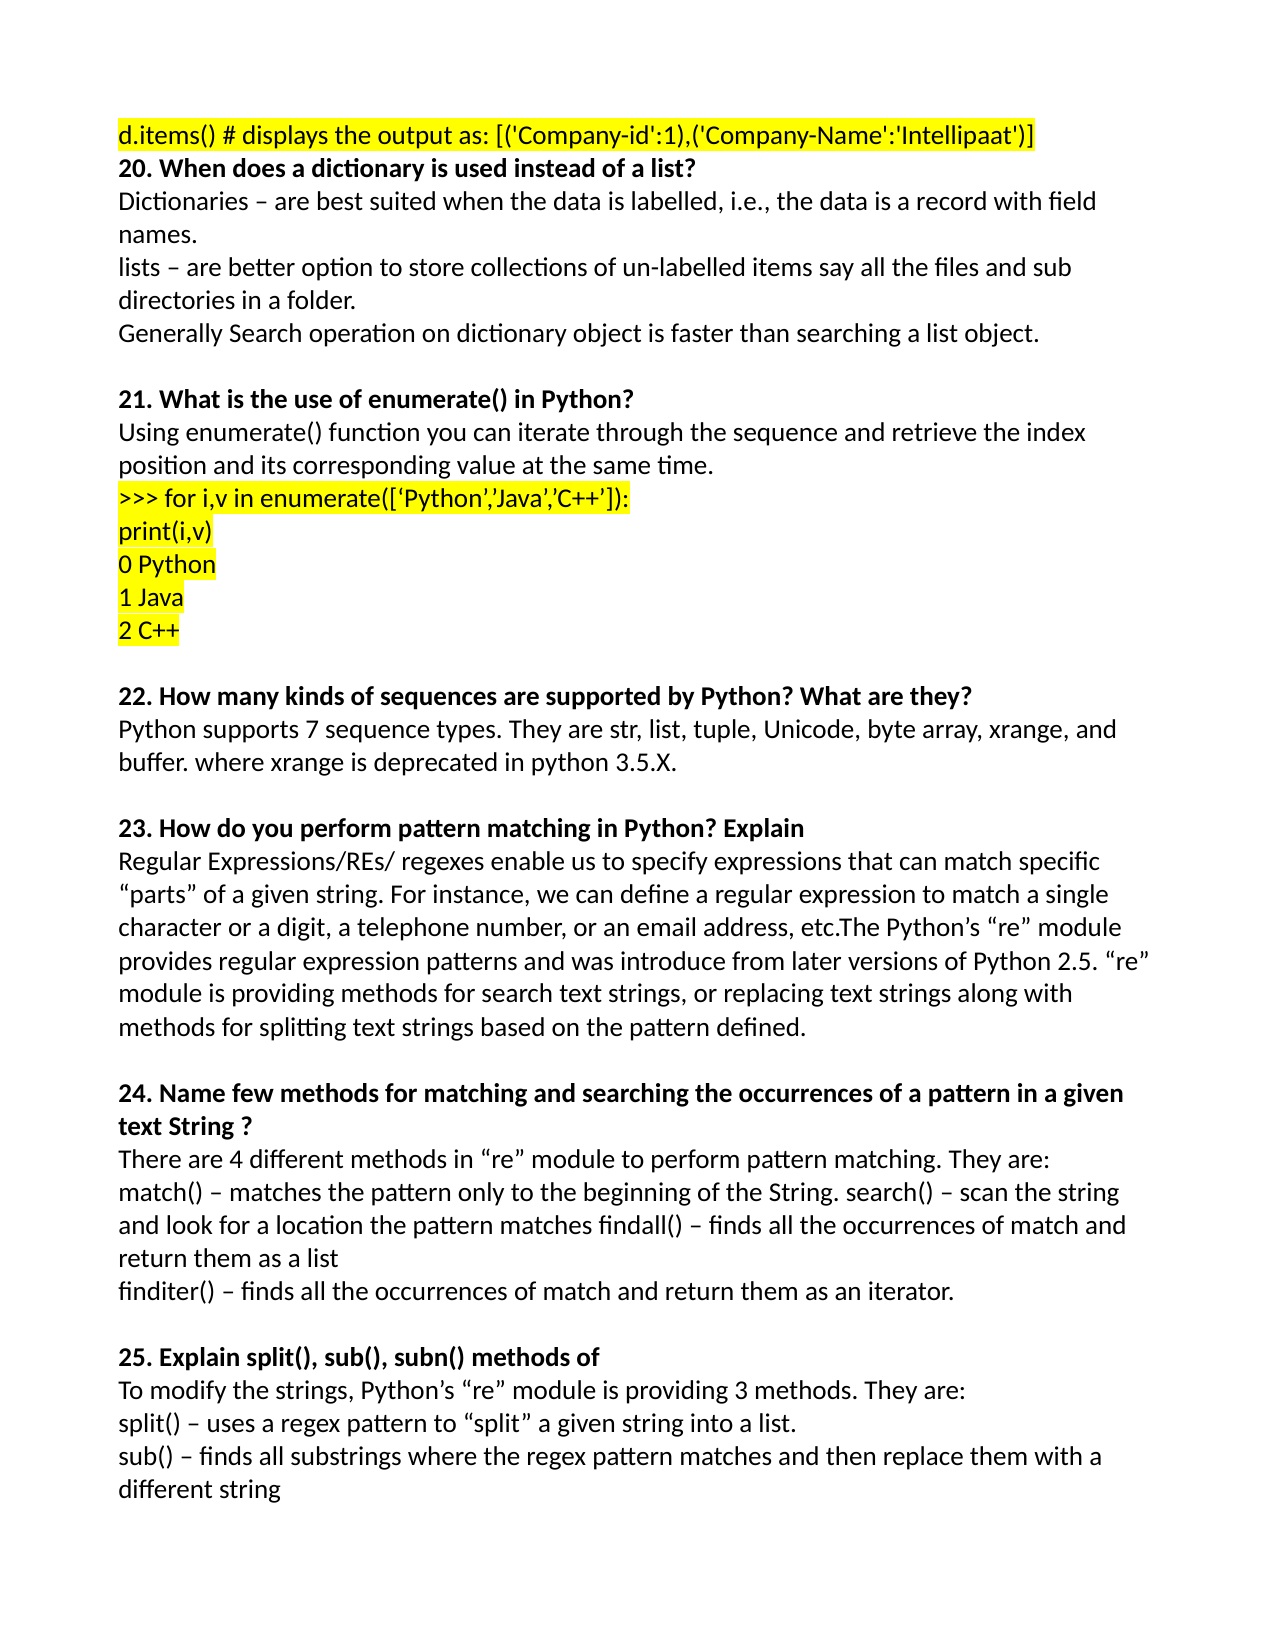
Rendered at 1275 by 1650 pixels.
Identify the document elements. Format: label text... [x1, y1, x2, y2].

text 2 C++ [118, 613, 1157, 646]
text 25. Explain split(), sub(), subn() methods of [118, 1340, 1157, 1373]
text 20. When does a dictionary is used instead of a list? [118, 151, 1157, 184]
text 21. What is the use of enumerate() in Python? [118, 382, 1157, 415]
text 23. How do you perform pattern matching in Python? Explain [118, 812, 1157, 844]
text match() – matches the pattern only to the beginning of the String. search() – scan the string and look for a location the pattern matches findall() – finds all the occurrences of match and return them as a list [118, 1175, 1157, 1274]
text 22. How many kinds of sequences are supported by Python? What are they? [118, 679, 1157, 712]
text Generally Search operation on dictionary object is faster than searching a list object. [118, 316, 1157, 349]
text print(i,v) [118, 514, 1157, 547]
text sub() – finds all substrings where the regex pattern matches and then replace them with a different string [118, 1439, 1157, 1505]
text lists – are better option to store collections of un-labelled items say all the files and sub directories in a folder. [118, 250, 1157, 316]
text finditer() – finds all the occurrences of match and return them as an iterator. [118, 1274, 1157, 1307]
text d.items() # displays the output as: [('Company-id':1),('Company-Name':'Intellipaat')] [118, 118, 1157, 151]
text Regular Expressions/REs/ regexes enable us to specify expressions that can match specific “parts” of a given string. For instance, we can define a regular expression to match a single character or a digit, a telephone number, or an email address, etc.The Python’s “re” module provides regular expression patterns and was introduce from later versions of Python 2.5. “re” module is providing methods for search text strings, or replacing text strings along with methods for splitting text strings based on the pattern defined. [118, 844, 1157, 1043]
text Dictionaries – are best suited when the data is labelled, i.e., the data is a record with field names. [118, 184, 1157, 250]
text To modify the strings, Python’s “re” module is providing 3 methods. They are: [118, 1373, 1157, 1406]
text >>> for i,v in enumerate([‘Python’,’Java’,’C++’]): [118, 481, 1157, 514]
text Using enumerate() function you can iterate through the sequence and retrieve the index position and its corresponding value at the same time. [118, 415, 1157, 481]
text Python supports 7 sequence types. They are str, list, tuple, Unicode, byte array, xrange, and buffer. where xrange is deprecated in python 3.5.X. [118, 712, 1157, 778]
text 1 Java [118, 580, 1157, 613]
text 24. Name few methods for matching and searching the occurrences of a pattern in a given text String ? [118, 1076, 1157, 1142]
text split() – uses a regex pattern to “split” a given string into a list. [118, 1406, 1157, 1439]
text 0 Python [118, 547, 1157, 580]
text There are 4 different methods in “re” module to perform pattern matching. They are: [118, 1142, 1157, 1175]
